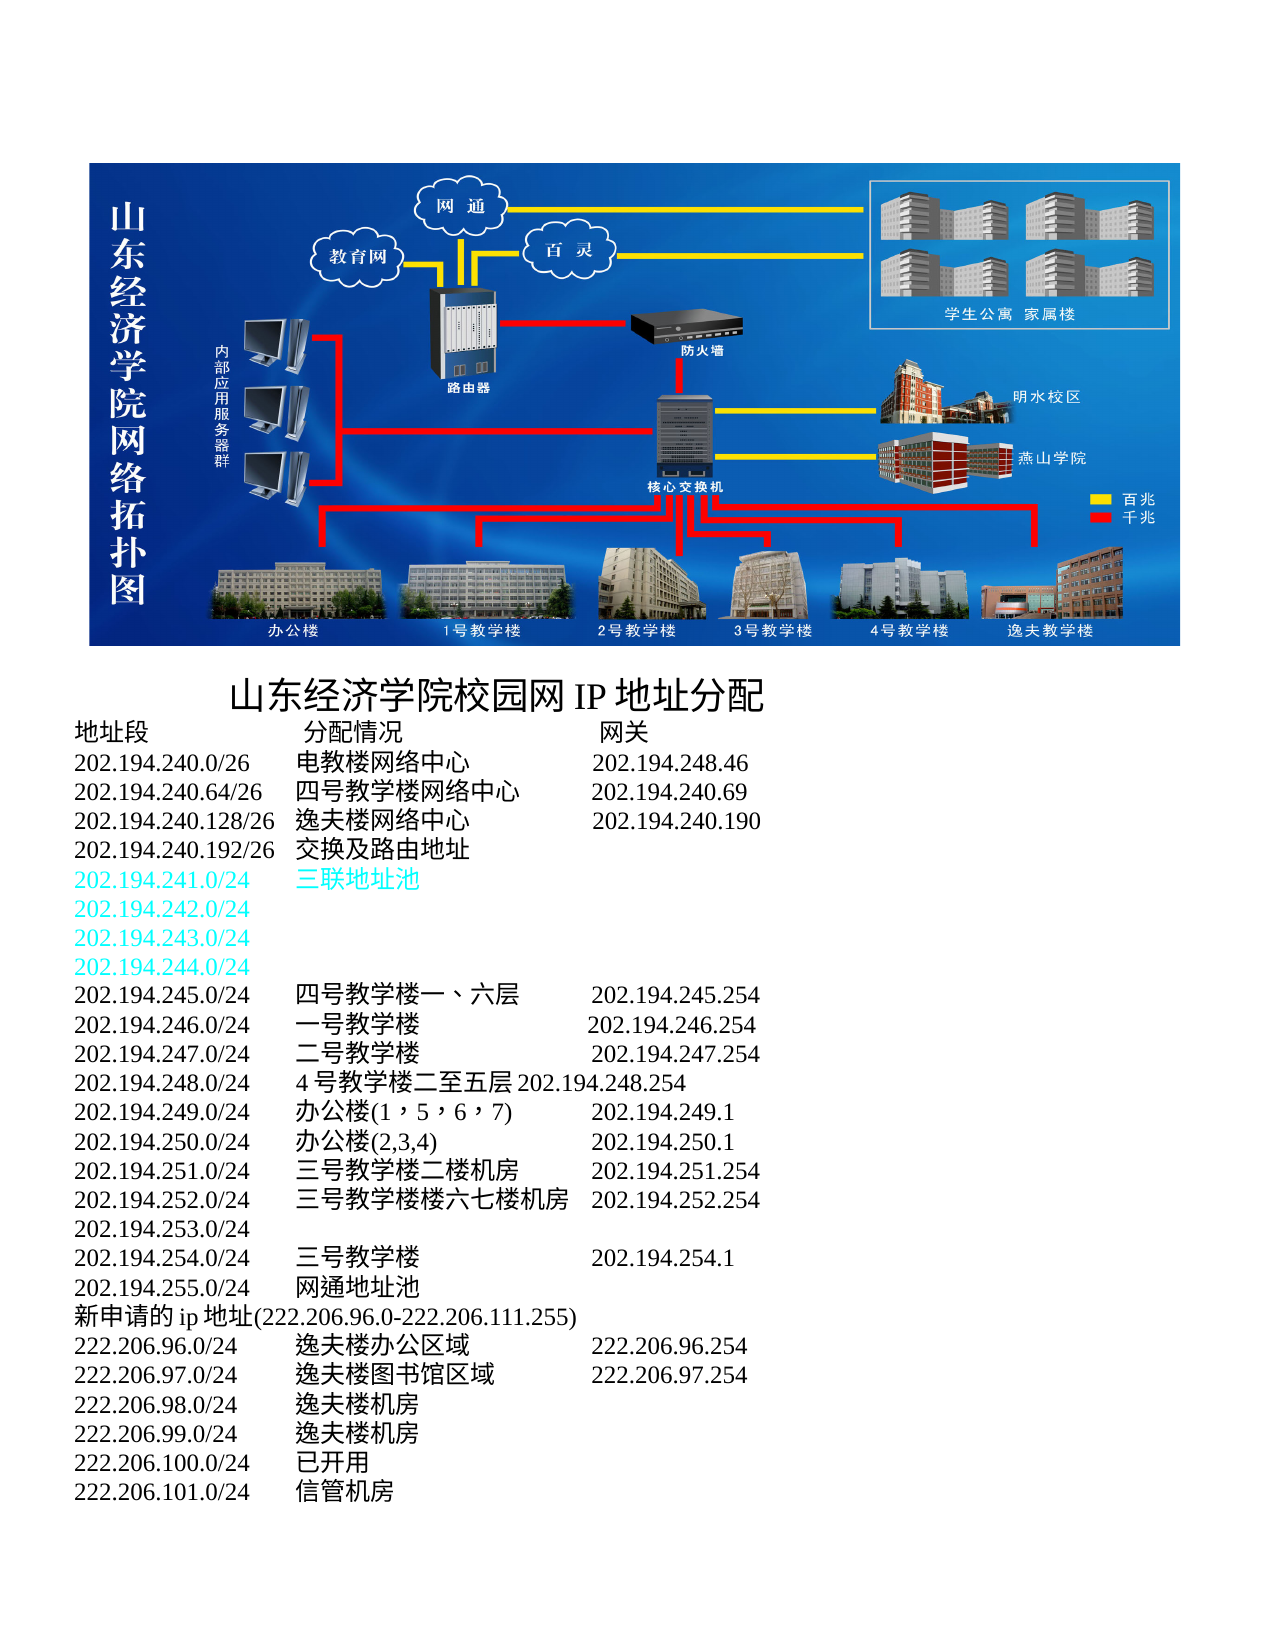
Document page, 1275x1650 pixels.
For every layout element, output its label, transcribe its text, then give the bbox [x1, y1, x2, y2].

text 202.194.254.0/24 三号教学楼 202.194.254.1 [74, 1243, 1195, 1273]
text 222.206.96.0/24 逸夫楼办公区域 222.206.96.254 [74, 1331, 1195, 1360]
text 202.194.244.0/24 [74, 952, 1195, 980]
text 222.206.101.0/24 信管机房 [74, 1477, 1195, 1507]
text 202.194.240.0/26 电教楼网络中心 202.194.248.46 [74, 748, 1195, 777]
text 202.194.243.0/24 [74, 923, 1195, 952]
text 222.206.100.0/24 已开用 [74, 1448, 1195, 1477]
text 202.194.245.0/24 四号教学楼一、六层 202.194.245.254 [74, 980, 1195, 1010]
text 202.194.242.0/24 [74, 894, 1195, 923]
text 202.194.246.0/24 一号教学楼 202.194.246.254 [74, 1010, 1195, 1039]
text 202.194.255.0/24 网通地址池 [74, 1273, 1195, 1302]
text 202.194.253.0/24 [74, 1214, 1195, 1243]
text 202.194.248.0/24 4号教学楼二至五层 202.194.248.254 [74, 1068, 1195, 1097]
text 202.194.241.0/24 三联地址池 [74, 865, 1195, 894]
text 202.194.247.0/24 二号教学楼 202.194.247.254 [74, 1039, 1195, 1068]
text 222.206.99.0/24 逸夫楼机房 [74, 1419, 1195, 1448]
text 202.194.252.0/24 三号教学楼楼六七楼机房 202.194.252.254 [74, 1185, 1195, 1214]
text 新申请的ip地址(222.206.96.0-222.206.111.255) [74, 1302, 1195, 1331]
text 222.206.98.0/24 逸夫楼机房 [74, 1390, 1195, 1419]
text 202.194.240.64/26 四号教学楼网络中心 202.194.240.69 [74, 777, 1195, 806]
text 202.194.240.128/26 逸夫楼网络中心 202.194.240.190 [74, 806, 1195, 836]
text 202.194.249.0/24 办公楼(1，5，6，7) 202.194.249.1 [74, 1097, 1195, 1127]
text 202.194.240.192/26 交换及路由地址 [74, 836, 1195, 865]
picture [89, 163, 1181, 646]
text 222.206.97.0/24 逸夫楼图书馆区域 222.206.97.254 [74, 1360, 1195, 1390]
text 202.194.251.0/24 三号教学楼二楼机房 202.194.251.254 [74, 1156, 1195, 1185]
text 202.194.250.0/24 办公楼(2,3,4) 202.194.250.1 [74, 1127, 1195, 1156]
text 山东经济学院校园网IP地址分配 [74, 675, 1195, 718]
text 地址段 分配情况 网关 [74, 718, 1195, 748]
